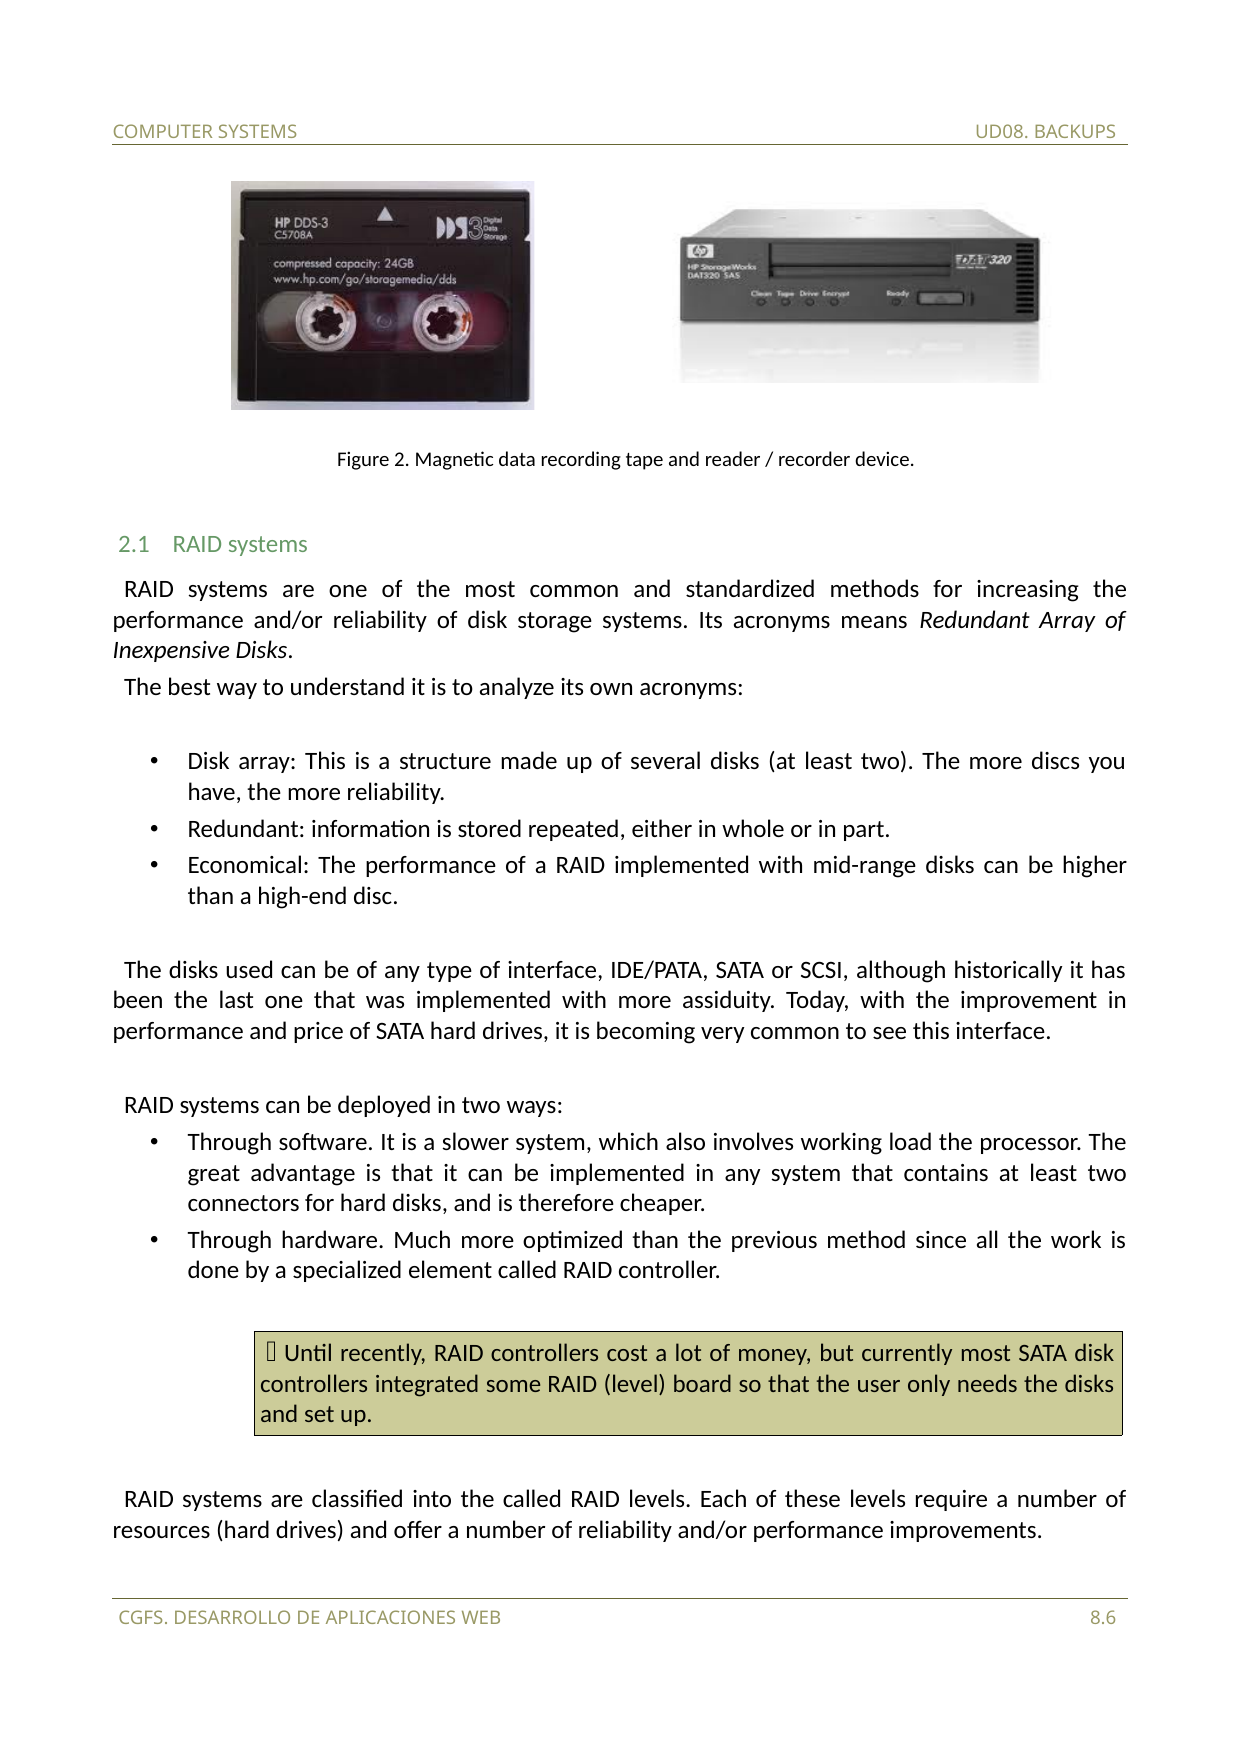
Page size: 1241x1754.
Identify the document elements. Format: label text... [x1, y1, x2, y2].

text RAID systems are classified into the called RAID levels. Each of these levels require a number of resources (hard drives) and offer a number of reliability and/or performance improvements. [112, 1483, 1128, 1544]
text The disks used can be of any type of interface, IDE/PATA, SATA or SCSI, although historically it has been the last one that was implemented with more assiduity. Today, with the improvement in performance and price of SATA hard drives, it is becoming very common to see this interface. [112, 954, 1128, 1046]
text RAID systems can be deployed in two ways: [112, 1089, 1128, 1120]
text The best way to understand it is to analyze its own acronyms: [112, 671, 1128, 702]
picture [231, 181, 535, 410]
list Disk array: This is a structure made up of several disks (at least two). The more discs you have, the more reliability. [150, 745, 1128, 806]
list Through hardware. Much more optimized than the previous method since all the work is done by a specialized element called RAID controller. [150, 1224, 1128, 1285]
list Through software. It is a slower system, which also involves working load the processor. The great advantage is that it can be implemented in any system that contains at least two connectors for hard disks, and is therefore cheaper. [150, 1126, 1128, 1218]
text  Until recently, RAID controllers cost a lot of money, but currently most SATA disk controllers integrated some RAID (level) board so that the user only needs the disks and set up. [255, 1332, 1122, 1435]
list Redundant: information is stored repeated, either in whole or in part. [150, 813, 1128, 843]
text Figure 2. Magnetic data recording tape and reader / recorder device. [112, 447, 1128, 472]
subtitle RAID systems [112, 528, 1128, 558]
text RAID systems are one of the most common and standardized methods for increasing the performance and/or reliability of disk storage systems. Its acronyms means Redundant Array of Inexpensive Disks. [112, 573, 1128, 665]
picture [660, 192, 1064, 383]
list Economical: The performance of a RAID implemented with mid-range disks can be higher than a high-end disc. [150, 850, 1128, 911]
